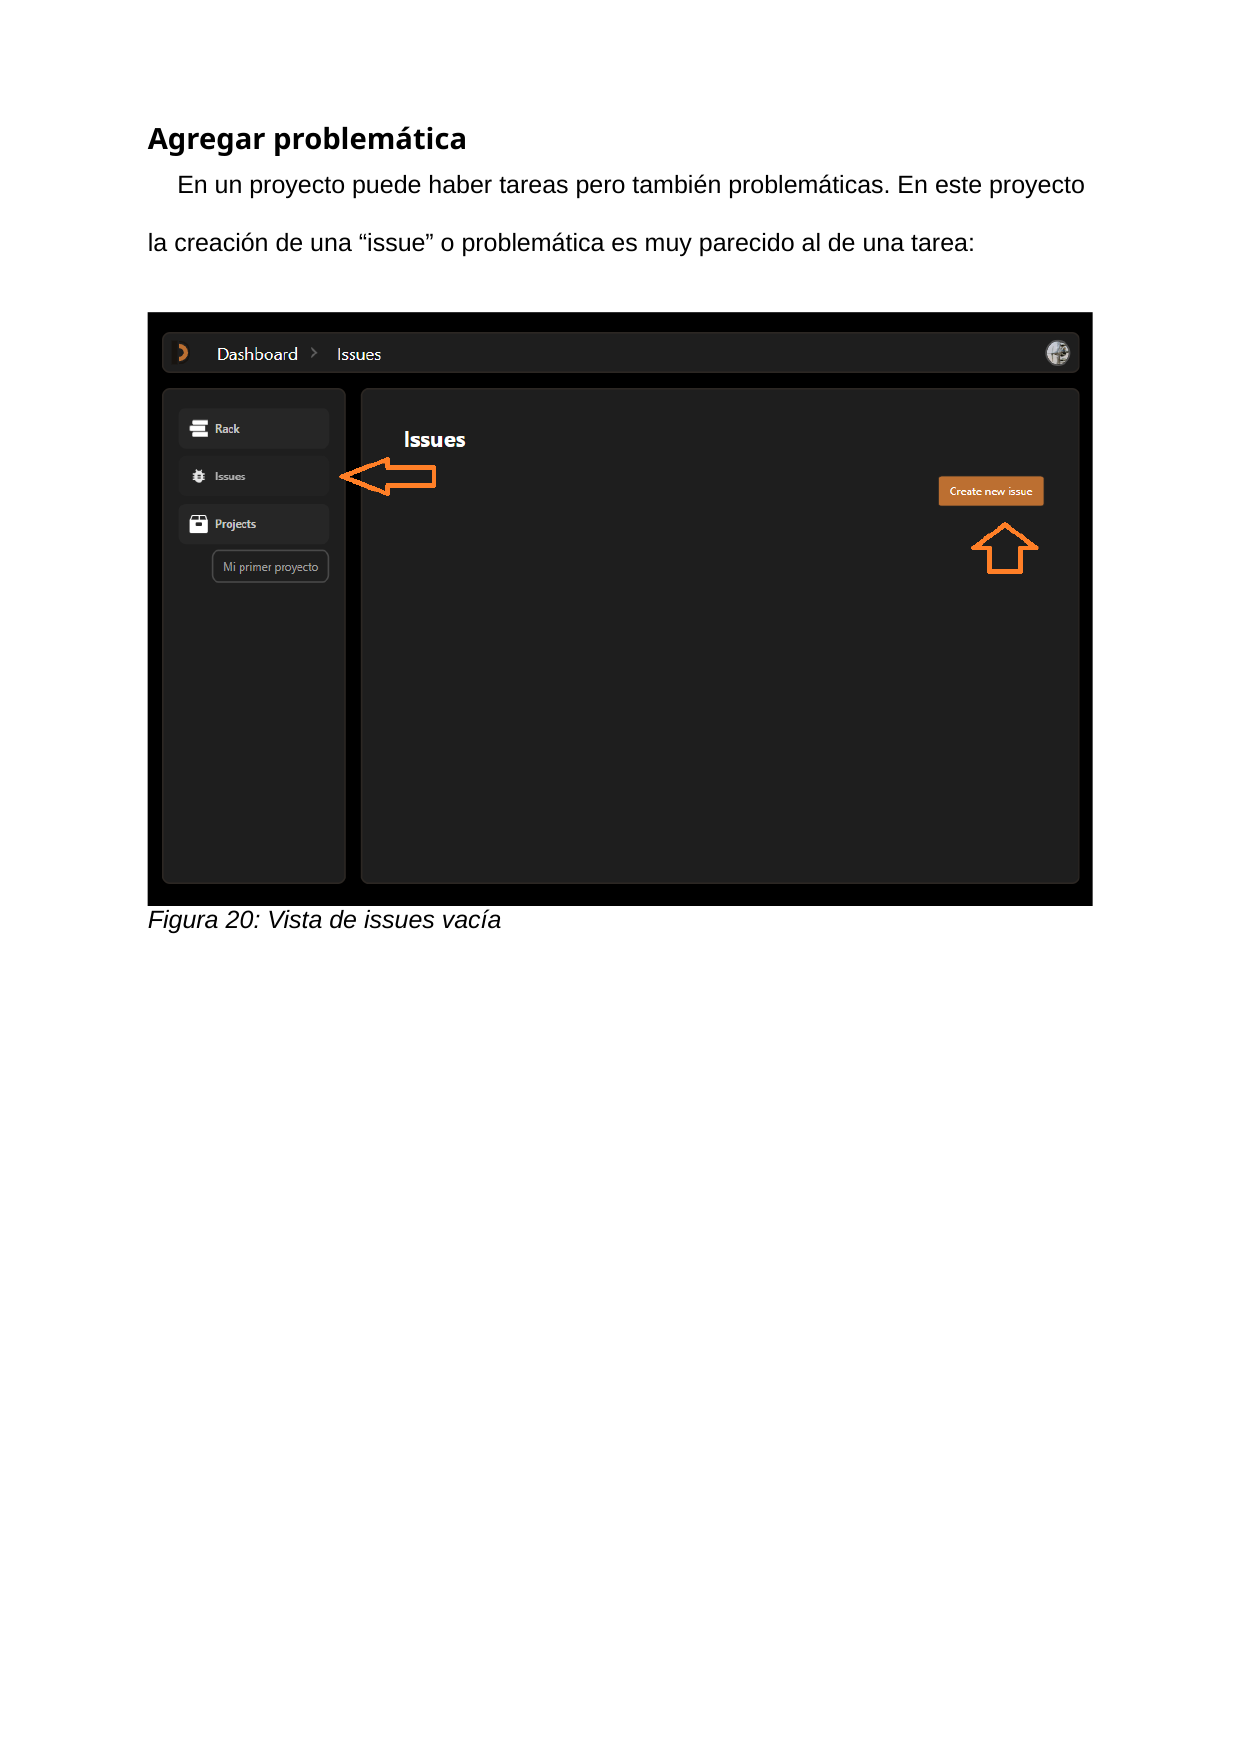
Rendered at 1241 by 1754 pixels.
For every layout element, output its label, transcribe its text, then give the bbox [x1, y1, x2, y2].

text Figura 20: Vista de issues vacía [148, 906, 1093, 934]
text En un proyecto puede haber tareas pero también problemáticas. En este proyecto la creación de una “issue” o problemática es muy parecido al de una tarea: [148, 170, 1093, 257]
picture [147, 312, 1093, 906]
subtitle Agregar problemática [148, 118, 1093, 158]
